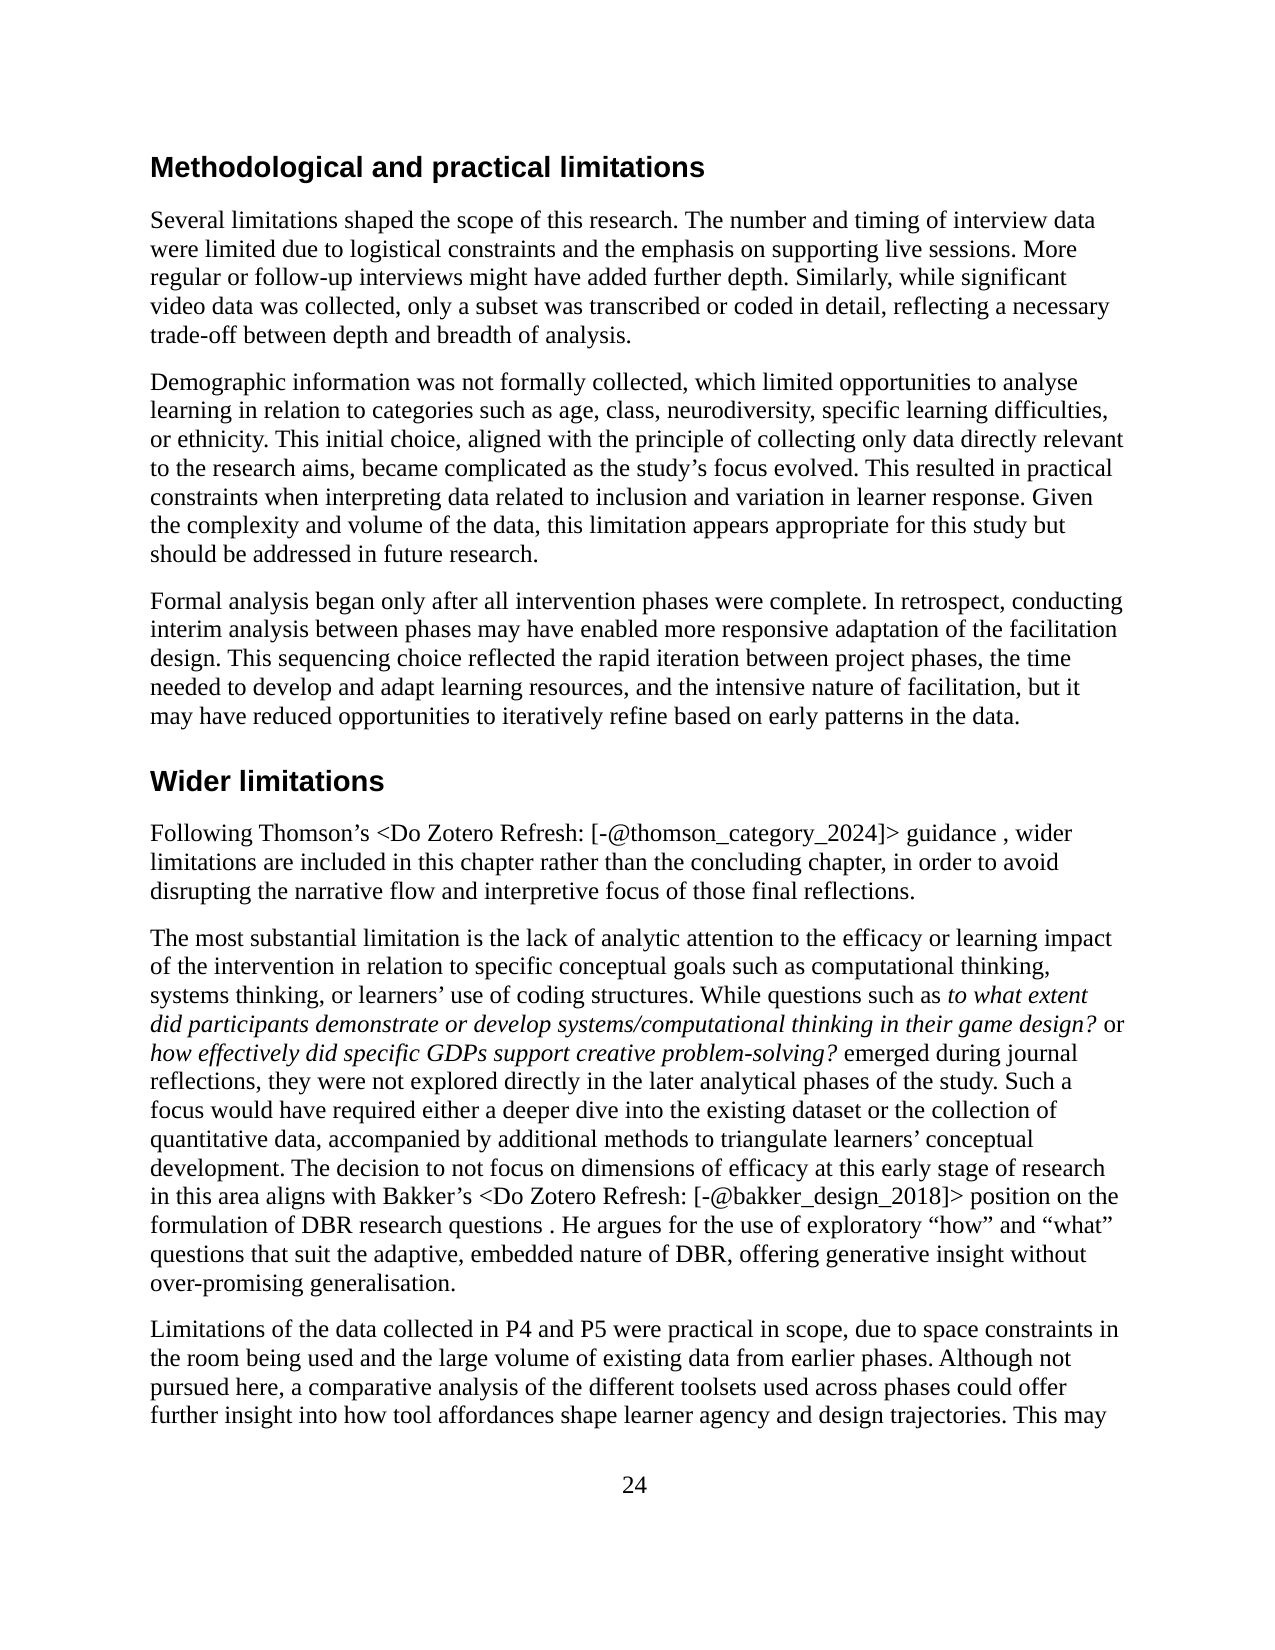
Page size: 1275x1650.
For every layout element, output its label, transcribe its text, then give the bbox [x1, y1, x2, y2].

text Several limitations shaped the scope of this research. The number and timing of interview data were limited due to logistical constraints and the emphasis on supporting live sessions. More regular or follow-up interviews might have added further depth. Similarly, while significant video data was collected, only a subset was transcribed or coded in detail, reflecting a necessary trade-off between depth and breadth of analysis. [150, 205, 1125, 349]
text The most substantial limitation is the lack of analytic attention to the efficacy or learning impact of the intervention in relation to specific conceptual goals such as computational thinking, systems thinking, or learners’ use of coding structures. While questions such as to what extent did participants demonstrate or develop systems/computational thinking in their game design? or how effectively did specific GDPs support creative problem-solving? emerged during journal reflections, they were not explored directly in the later analytical phases of the study. Such a focus would have required either a deeper dive into the existing dataset or the collection of quantitative data, accompanied by additional methods to triangulate learners’ conceptual development. The decision to not focus on dimensions of efficacy at this early stage of research in this area aligns with Bakker’s <Do Zotero Refresh: [-@bakker_design_2018]> position on the formulation of DBR research questions . He argues for the use of exploratory “how” and “what” questions that suit the adaptive, embedded nature of DBR, offering generative insight without over-promising generalisation. [150, 923, 1125, 1296]
text Formal analysis began only after all intervention phases were complete. In retrospect, conducting interim analysis between phases may have enabled more responsive adaptation of the facilitation design. This sequencing choice reflected the rapid iteration between project phases, the time needed to develop and adapt learning resources, and the intensive nature of facilitation, but it may have reduced opportunities to iteratively refine based on early patterns in the data. [150, 586, 1125, 729]
text Limitations of the data collected in P4 and P5 were practical in scope, due to space constraints in the room being used and the large volume of existing data from earlier phases. Although not pursued here, a comparative analysis of the different toolsets used across phases could offer further insight into how tool affordances shape learner agency and design trajectories. This may [150, 1314, 1125, 1429]
text Following Thomson’s <Do Zotero Refresh: [-@thomson_category_2024]> guidance , wider limitations are included in this chapter rather than the concluding chapter, in order to avoid disrupting the narrative flow and interpretive focus of those final reflections. [150, 818, 1125, 905]
subtitle Methodological and practical limitations [150, 150, 1125, 183]
subtitle Wider limitations [150, 763, 1125, 797]
text Demographic information was not formally collected, which limited opportunities to analyse learning in relation to categories such as age, class, neurodiversity, specific learning difficulties, or ethnicity. This initial choice, aligned with the principle of collecting only data directly relevant to the research aims, became complicated as the study’s focus evolved. This resulted in practical constraints when interpreting data related to inclusion and variation in learner response. Given the complexity and volume of the data, this limitation appears appropriate for this study but should be addressed in future research. [150, 367, 1125, 568]
